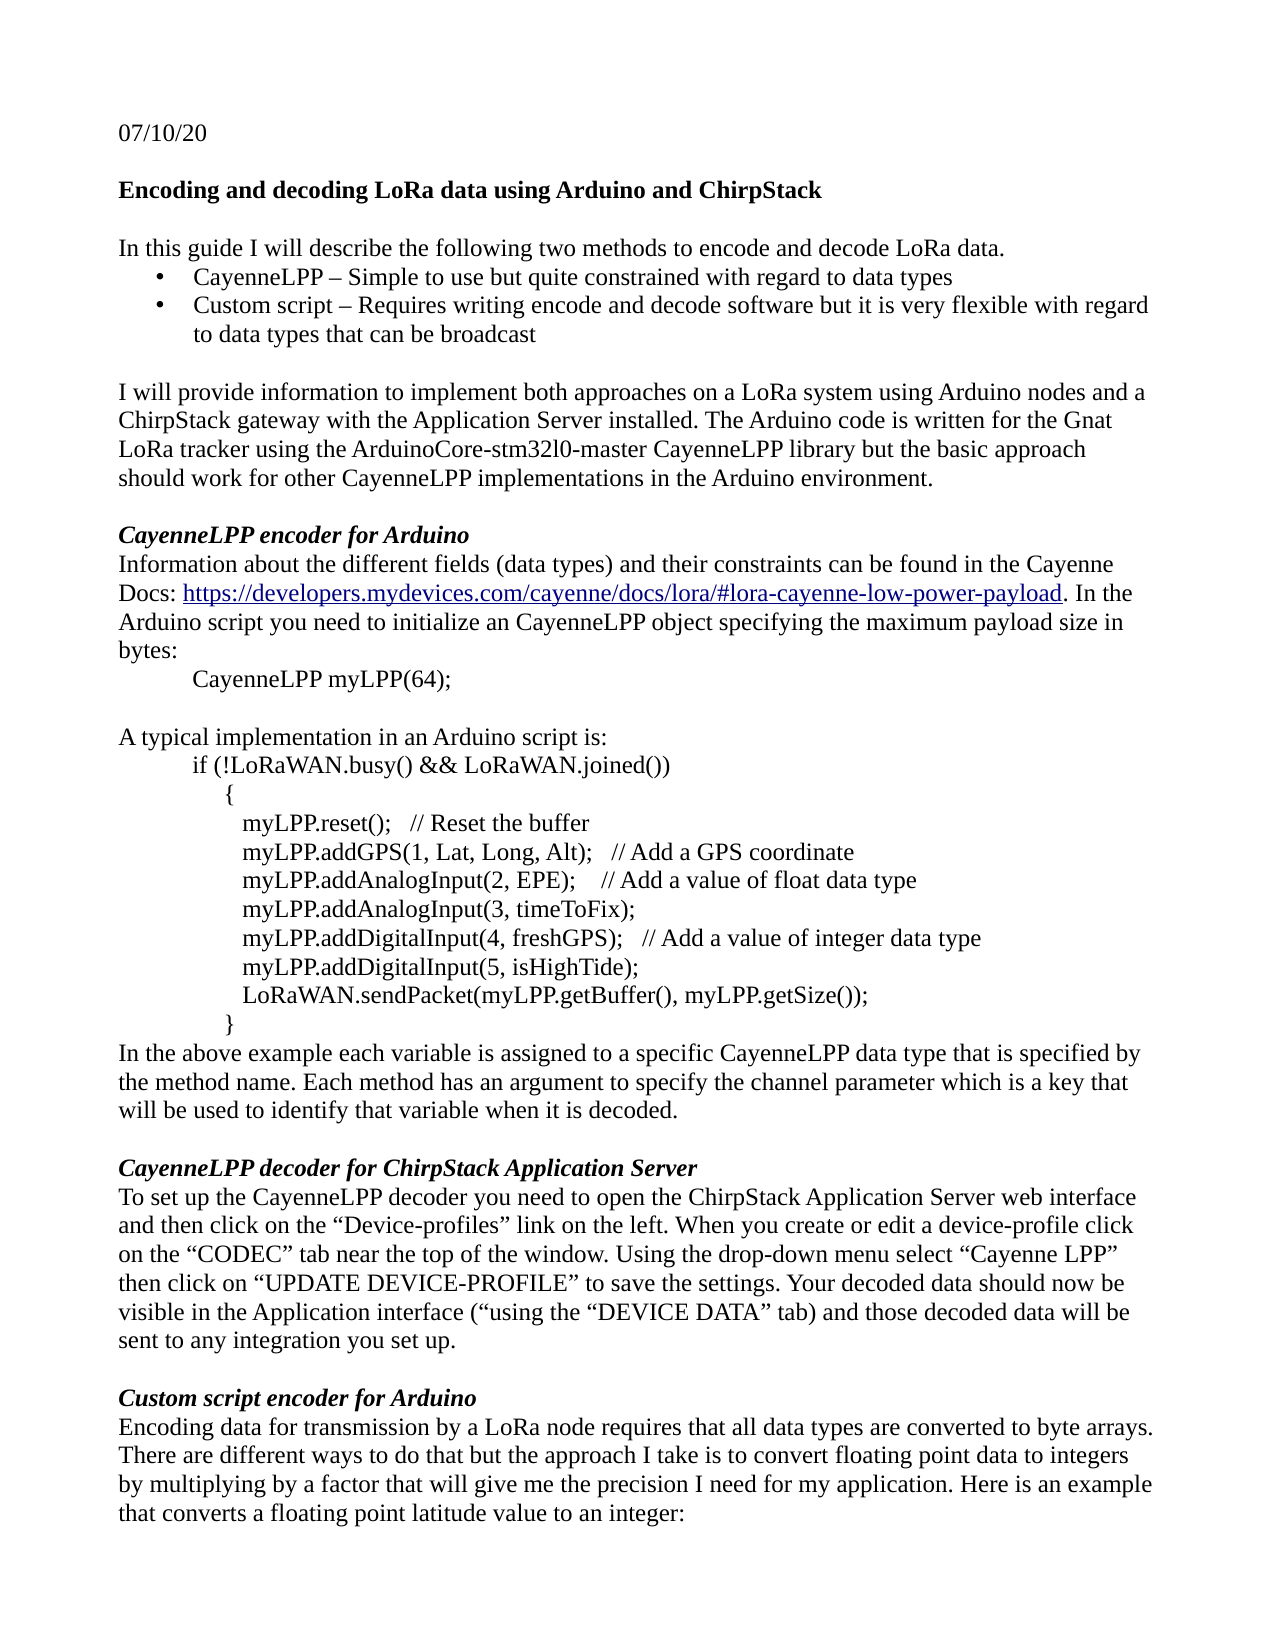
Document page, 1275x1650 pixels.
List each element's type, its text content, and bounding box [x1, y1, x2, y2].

text myLPP.addAnalogInput(3, timeToFix); [192, 894, 1157, 923]
text if (!LoRaWAN.busy() && LoRaWAN.joined()) [192, 751, 1157, 779]
text LoRaWAN.sendPacket(myLPP.getBuffer(), myLPP.getSize()); [192, 981, 1157, 1009]
text In the above example each variable is assigned to a specific CayenneLPP data type that is specified by the method name. Each method has an argument to specify the channel parameter which is a key that will be used to identify that variable when it is decoded. [118, 1038, 1157, 1124]
text CayenneLPP myLPP(64); [118, 664, 1157, 693]
list CayenneLPP – Simple to use but quite constrained with regard to data types [156, 262, 1157, 291]
text myLPP.addDigitalInput(5, isHighTide); [192, 952, 1157, 981]
text 07/10/20 [118, 118, 1157, 147]
text I will provide information to implement both approaches on a LoRa system using Arduino nodes and a ChirpStack gateway with the Application Server installed. The Arduino code is written for the Gnat LoRa tracker using the ArduinoCore-stm32l0-master CayenneLPP library but the basic approach should work for other CayenneLPP implementations in the Arduino environment. [118, 377, 1157, 492]
text } [192, 1009, 1157, 1038]
text myLPP.reset(); // Reset the buffer [192, 808, 1157, 837]
text CayenneLPP decoder for ChirpStack Application Server [118, 1153, 1157, 1182]
text In this guide I will describe the following two methods to encode and decode LoRa data. [118, 233, 1157, 262]
text myLPP.addDigitalInput(4, freshGPS); // Add a value of integer data type [192, 923, 1157, 952]
text A typical implementation in an Arduino script is: [118, 722, 1157, 751]
text myLPP.addGPS(1, Lat, Long, Alt); // Add a GPS coordinate [192, 837, 1157, 866]
text CayenneLPP encoder for Arduino [118, 521, 1157, 549]
text { [192, 779, 1157, 808]
text Encoding data for transmission by a LoRa node requires that all data types are converted to byte arrays. There are different ways to do that but the approach I take is to convert floating point data to integers by multiplying by a factor that will give me the precision I need for my application. Here is an example that converts a floating point latitude value to an integer: [118, 1412, 1157, 1527]
list Custom script – Requires writing encode and decode software but it is very flexible with regard to data types that can be broadcast [156, 291, 1157, 348]
text myLPP.addAnalogInput(2, EPE); // Add a value of float data type [192, 866, 1157, 894]
text Information about the different fields (data types) and their constraints can be found in the Cayenne Docs: https://developers.mydevices.com/cayenne/docs/lora/#lora-cayenne-low-power-payload. In the Arduino script you need to initialize an CayenneLPP object specifying the maximum payload size in bytes: [118, 549, 1157, 664]
text To set up the CayenneLPP decoder you need to open the ChirpStack Application Server web interface and then click on the “Device-profiles” link on the left. When you create or edit a device-profile click on the “CODEC” tab near the top of the window. Using the drop-down menu select “Cayenne LPP” then click on “UPDATE DEVICE-PROFILE” to save the settings. Your decoded data should now be visible in the Application interface (“using the “DEVICE DATA” tab) and those decoded data will be sent to any integration you set up. [118, 1182, 1157, 1354]
text Custom script encoder for Arduino [118, 1383, 1157, 1412]
text Encoding and decoding LoRa data using Arduino and ChirpStack [118, 176, 1157, 204]
